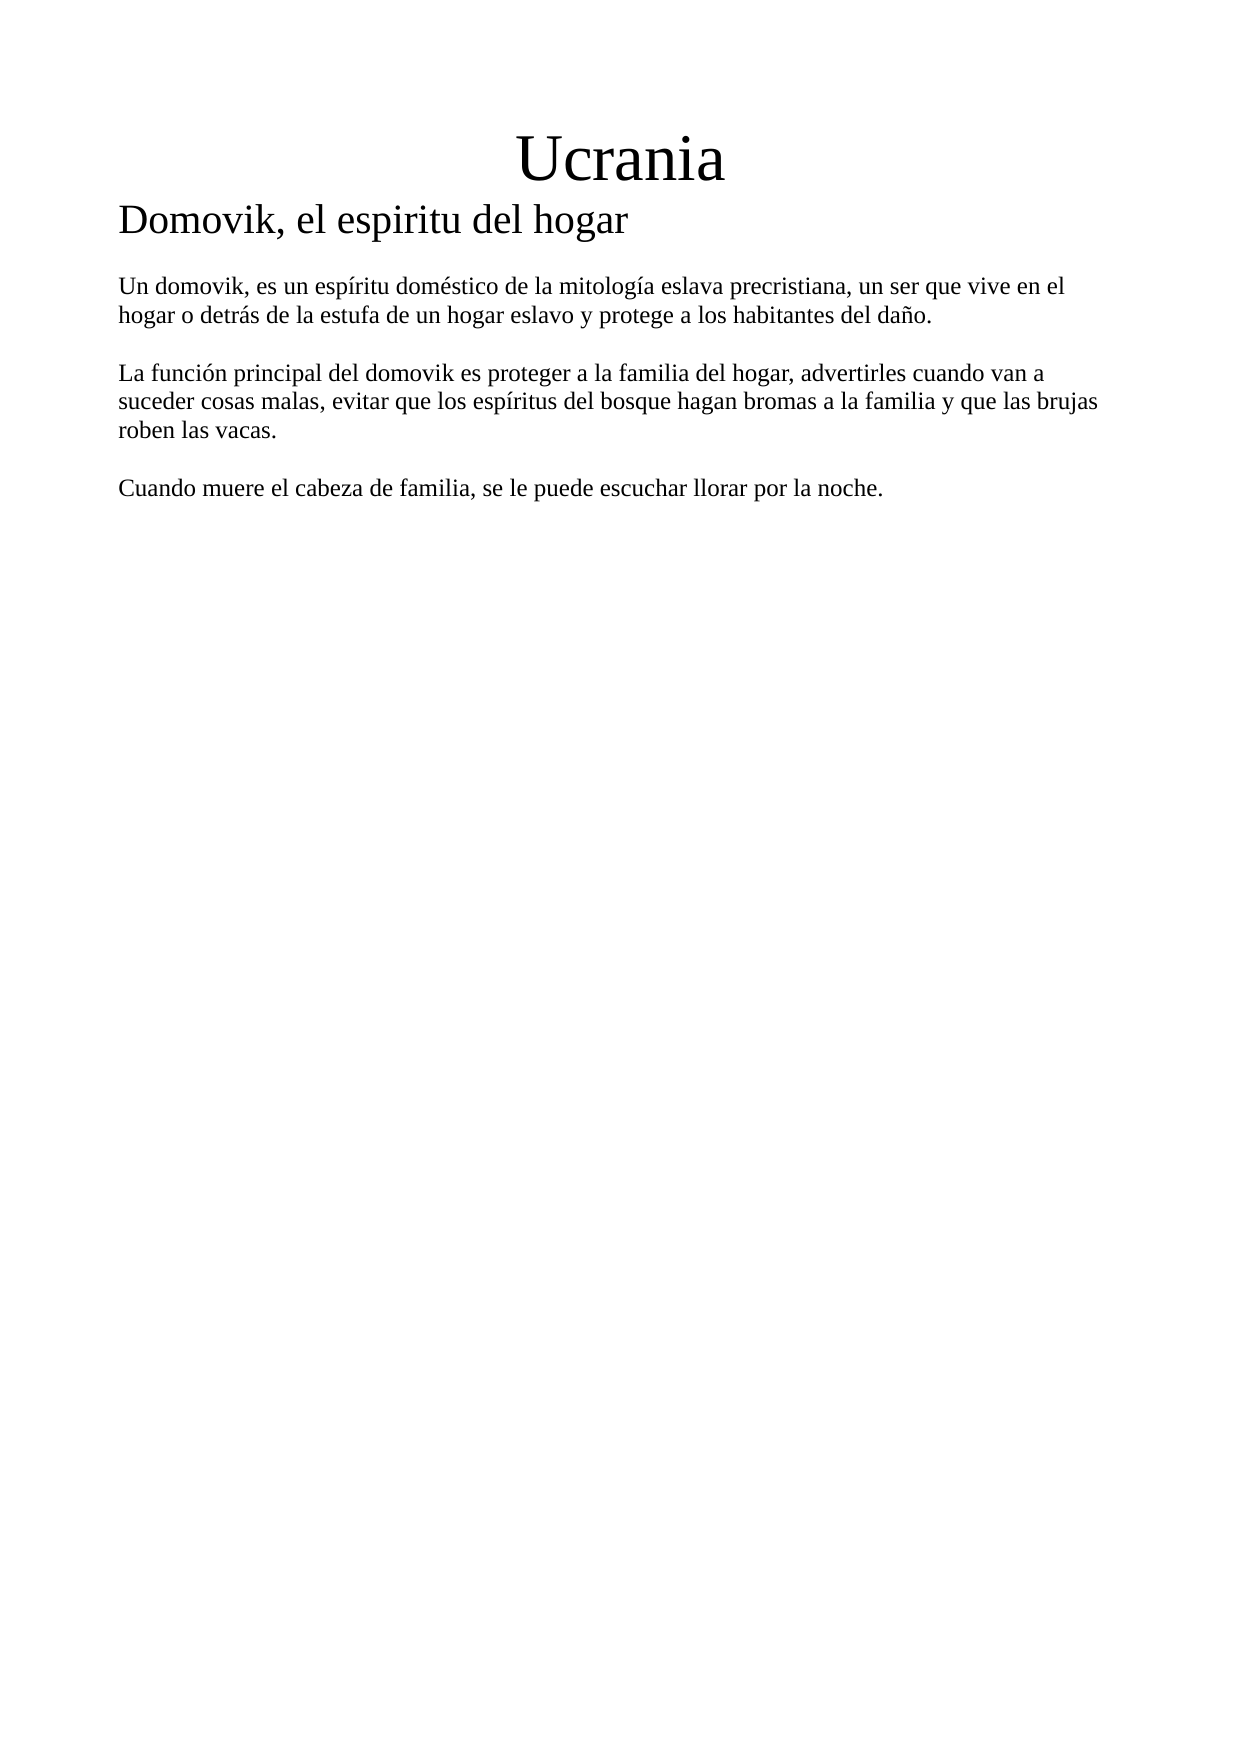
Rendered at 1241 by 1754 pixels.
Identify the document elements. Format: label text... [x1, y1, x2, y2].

text Ucrania [118, 118, 1122, 195]
text Un domovik, es un espíritu doméstico de la mitología eslava precristiana, un ser que vive en el hogar o detrás de la estufa de un hogar eslavo y protege a los habitantes del daño. [118, 271, 1122, 329]
text Cuando muere el cabeza de familia, se le puede escuchar llorar por la noche. [118, 473, 1122, 501]
text Domovik, el espiritu del hogar [118, 195, 1122, 243]
text La función principal del domovik es proteger a la familia del hogar, advertirles cuando van a suceder cosas malas, evitar que los espíritus del bosque hagan bromas a la familia y que las brujas roben las vacas. [118, 358, 1122, 444]
